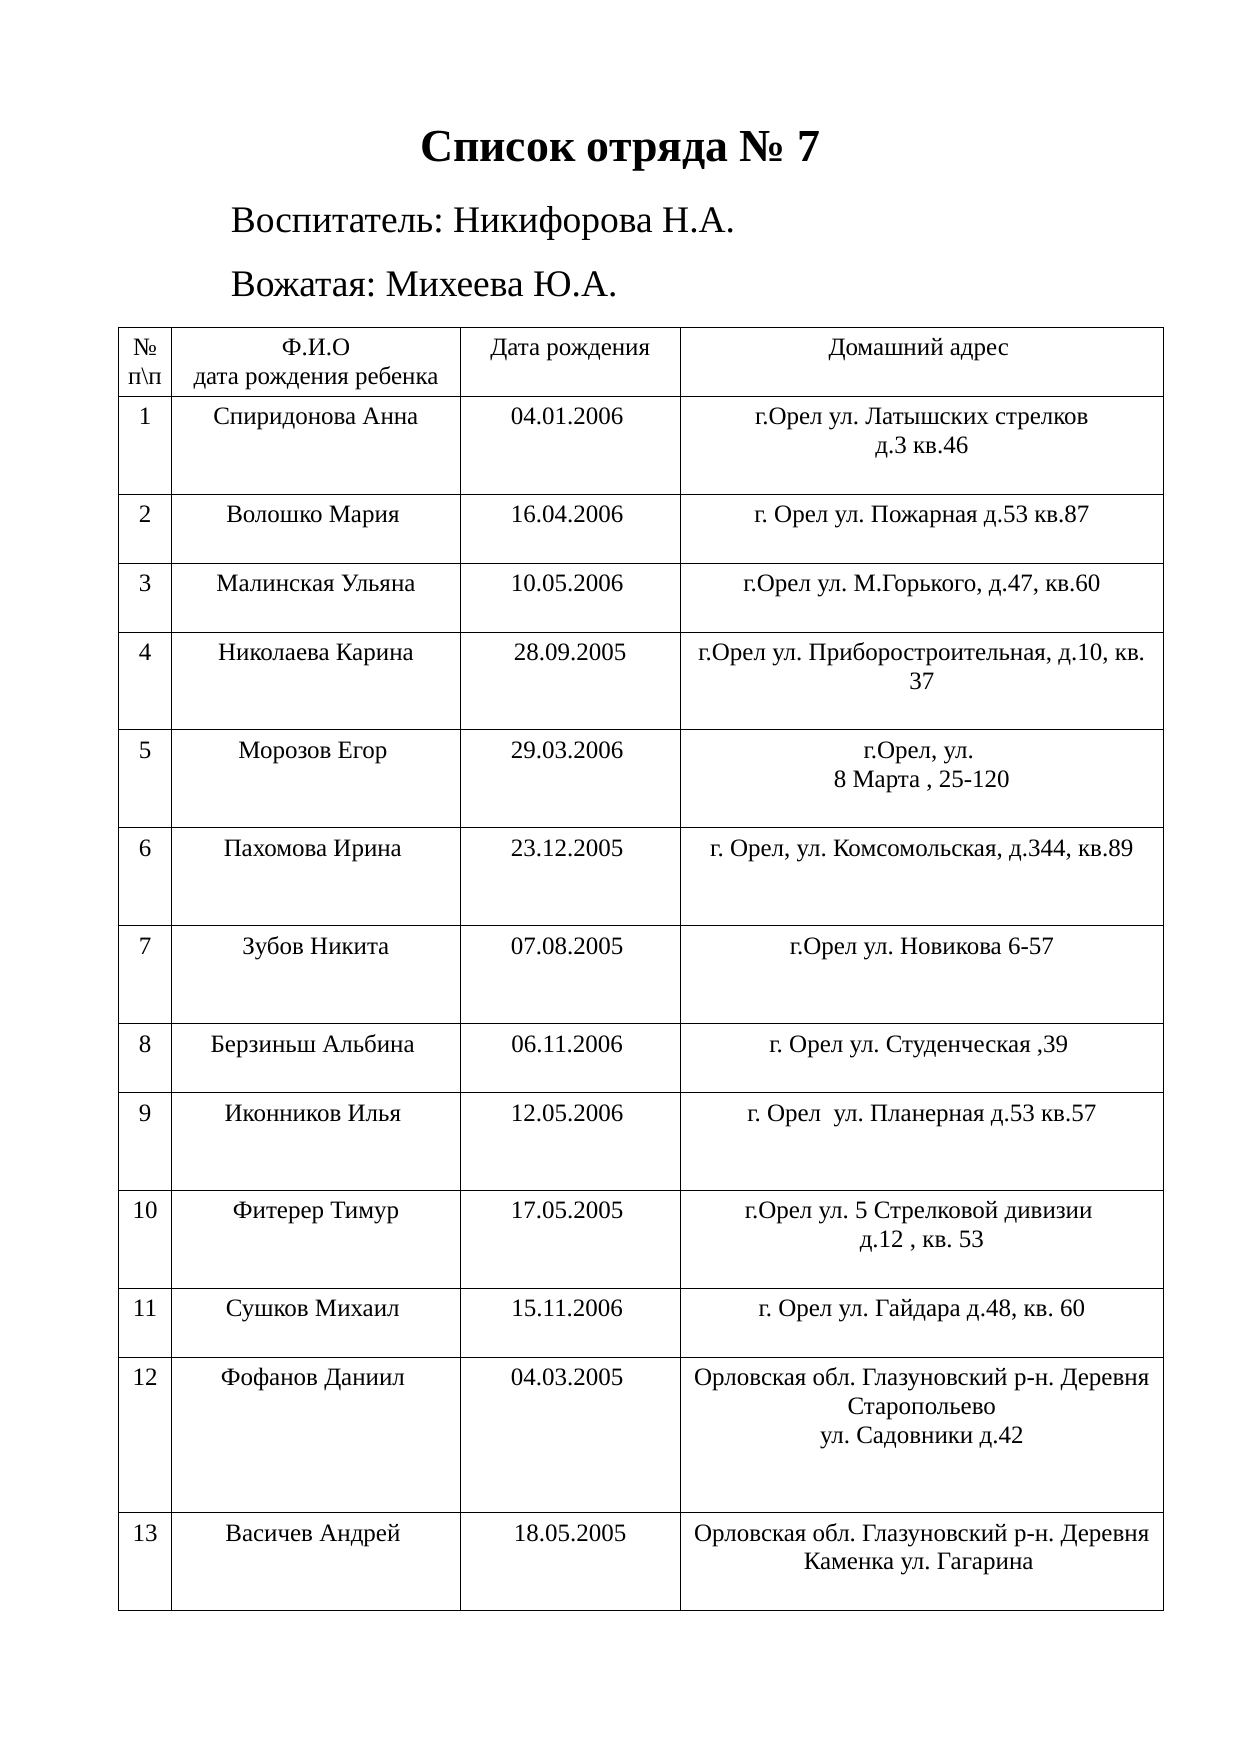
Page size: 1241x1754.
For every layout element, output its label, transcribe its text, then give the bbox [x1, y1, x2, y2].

table_cell Волошко Мария [172, 495, 460, 562]
table_cell 18.05.2005 [461, 1513, 680, 1610]
table_header Ф.И.О дата рождения ребенка [172, 328, 460, 396]
table_cell 17.05.2005 [461, 1191, 680, 1287]
table_cell 1 [119, 397, 171, 493]
table_cell 12.05.2006 [461, 1093, 680, 1190]
table_cell 2 [119, 495, 171, 562]
table_cell 13 [119, 1513, 171, 1610]
table_cell Морозов Егор [172, 730, 460, 827]
text Список отряда № 7 [118, 118, 1122, 171]
table_cell г.Орел, ул. 8 Марта , 25-120 [681, 730, 1163, 827]
table_cell Иконников Илья [172, 1093, 460, 1190]
table_cell Зубов Никита [172, 926, 460, 1023]
table_cell 23.12.2005 [461, 828, 680, 925]
table_cell Орловская обл. Глазуновский р-н. Деревня Старопольево ул. Садовники д.42 [681, 1358, 1163, 1512]
table_cell 11 [119, 1289, 171, 1357]
table_header № п\п [119, 328, 171, 396]
table_cell г. Орел, ул. Комсомольская, д.344, кв.89 [681, 828, 1163, 925]
table_cell г.Орел ул. М.Горького, д.47, кв.60 [681, 564, 1163, 632]
table_header Дата рождения [461, 328, 680, 396]
table_cell г.Орел ул. Новикова 6-57 [681, 926, 1163, 1023]
table_header Домашний адрес [681, 328, 1163, 396]
table_cell г.Орел ул. 5 Стрелковой дивизии д.12 , кв. 53 [681, 1191, 1163, 1287]
table_cell 29.03.2006 [461, 730, 680, 827]
table_cell 07.08.2005 [461, 926, 680, 1023]
table_cell 15.11.2006 [461, 1289, 680, 1357]
table_cell Сушков Михаил [172, 1289, 460, 1357]
table_cell г.Орел ул. Приборостроительная, д.10, кв. 37 [681, 633, 1163, 729]
table_cell Николаева Карина [172, 633, 460, 729]
table_cell Орловская обл. Глазуновский р-н. Деревня Каменка ул. Гагарина [681, 1513, 1163, 1610]
table_cell 10.05.2006 [461, 564, 680, 632]
table_cell Берзиньш Альбина [172, 1024, 460, 1092]
table_cell 3 [119, 564, 171, 632]
table_cell Пахомова Ирина [172, 828, 460, 925]
table_cell 28.09.2005 [461, 633, 680, 729]
table_cell 5 [119, 730, 171, 827]
table_cell Спиридонова Анна [172, 397, 460, 493]
table_cell г. Орел ул. Студенческая ,39 [681, 1024, 1163, 1092]
table_cell Васичев Андрей [172, 1513, 460, 1610]
table_cell 7 [119, 926, 171, 1023]
table_cell Фитерер Тимур [172, 1191, 460, 1287]
table_cell г. Орел ул. Планерная д.53 кв.57 [681, 1093, 1163, 1190]
table_cell Малинская Ульяна [172, 564, 460, 632]
table_cell 10 [119, 1191, 171, 1287]
table_cell г.Орел ул. Латышских стрелков д.3 кв.46 [681, 397, 1163, 493]
table_cell 8 [119, 1024, 171, 1092]
table_cell 06.11.2006 [461, 1024, 680, 1092]
table_cell Фофанов Даниил [172, 1358, 460, 1512]
table_cell 16.04.2006 [461, 495, 680, 562]
table_cell 6 [119, 828, 171, 925]
table_cell г. Орел ул. Пожарная д.53 кв.87 [681, 495, 1163, 562]
text Вожатая: Михеева Ю.А. [231, 262, 1122, 305]
text Воспитатель: Никифорова Н.А. [231, 197, 1122, 240]
table_cell 12 [119, 1358, 171, 1512]
table_cell 04.01.2006 [461, 397, 680, 493]
table_cell 9 [119, 1093, 171, 1190]
table_cell 4 [119, 633, 171, 729]
table_cell 04.03.2005 [461, 1358, 680, 1512]
table_cell г. Орел ул. Гайдара д.48, кв. 60 [681, 1289, 1163, 1357]
